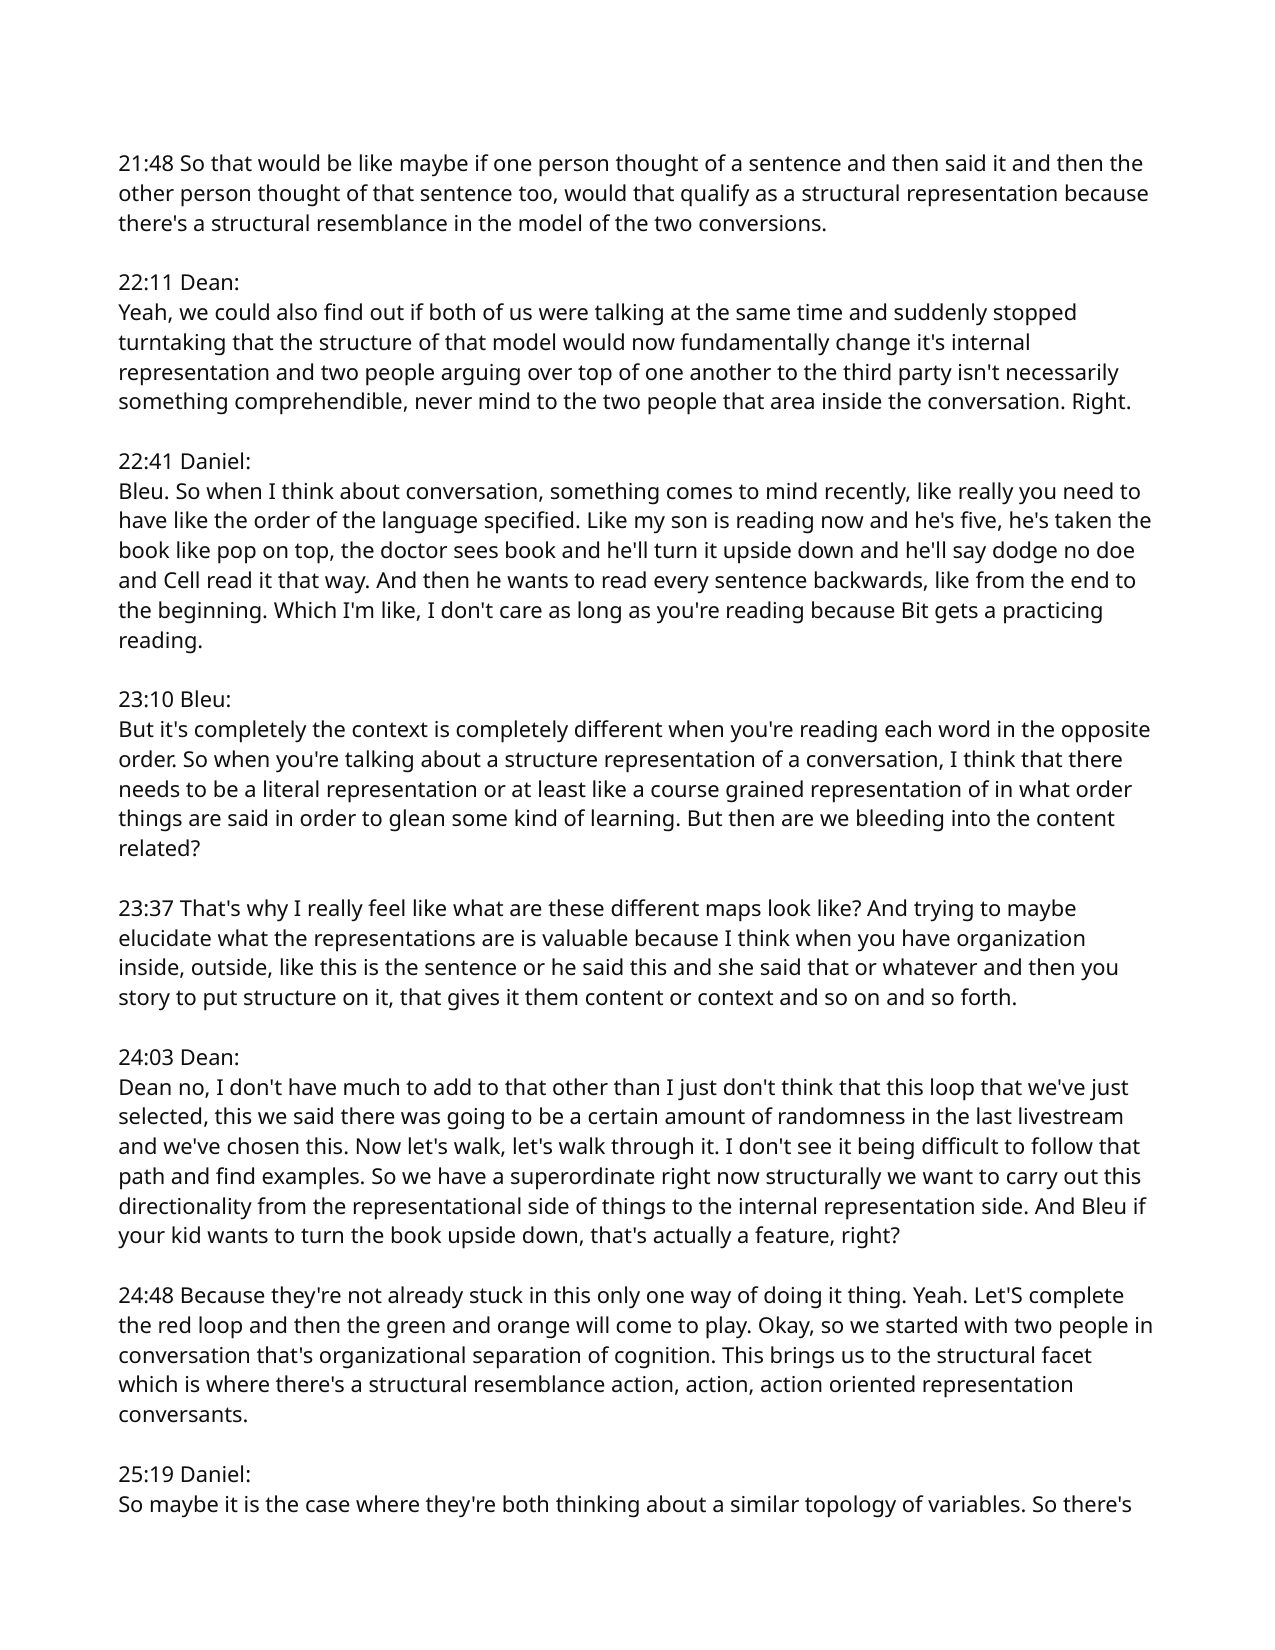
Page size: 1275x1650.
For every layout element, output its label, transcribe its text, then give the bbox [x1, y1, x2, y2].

text 21:48 So that would be like maybe if one person thought of a sentence and then said it and then the other person thought of that sentence too, would that qualify as a structural representation because there's a structural resemblance in the model of the two conversions. 22:11 Dean: Yeah, we could also find out if both of us were talking at the same time and suddenly stopped turntaking that the structure of that model would now fundamentally change it's internal representation and two people arguing over top of one another to the third party isn't necessarily something comprehendible, never mind to the two people that area inside the conversation. Right. 22:41 Daniel: Bleu. So when I think about conversation, something comes to mind recently, like really you need to have like the order of the language specified. Like my son is reading now and he's five, he's taken the book like pop on top, the doctor sees book and he'll turn it upside down and he'll say dodge no doe and Cell read it that way. And then he wants to read every sentence backwards, like from the end to the beginning. Which I'm like, I don't care as long as you're reading because Bit gets a practicing reading. 23:10 Bleu: But it's completely the context is completely different when you're reading each word in the opposite order. So when you're talking about a structure representation of a conversation, I think that there needs to be a literal representation or at least like a course grained representation of in what order things are said in order to glean some kind of learning. But then are we bleeding into the content related? 23:37 That's why I really feel like what are these different maps look like? And trying to maybe elucidate what the representations are is valuable because I think when you have organization inside, outside, like this is the sentence or he said this and she said that or whatever and then you story to put structure on it, that gives it them content or context and so on and so forth. 24:03 Dean: Dean no, I don't have much to add to that other than I just don't think that this loop that we've just selected, this we said there was going to be a certain amount of randomness in the last livestream and we've chosen this. Now let's walk, let's walk through it. I don't see it being difficult to follow that path and find examples. So we have a superordinate right now structurally we want to carry out this directionality from the representational side of things to the internal representation side. And Bleu if your kid wants to turn the book upside down, that's actually a feature, right? 24:48 Because they're not already stuck in this only one way of doing it thing. Yeah. Let'S complete the red loop and then the green and orange will come to play. Okay, so we started with two people in conversation that's organizational separation of cognition. This brings us to the structural facet which is where there's a structural resemblance action, action, action oriented representation conversants. 25:19 Daniel: So maybe it is the case where they're both thinking about a similar topology of variables. So there's [118, 118, 1157, 1518]
